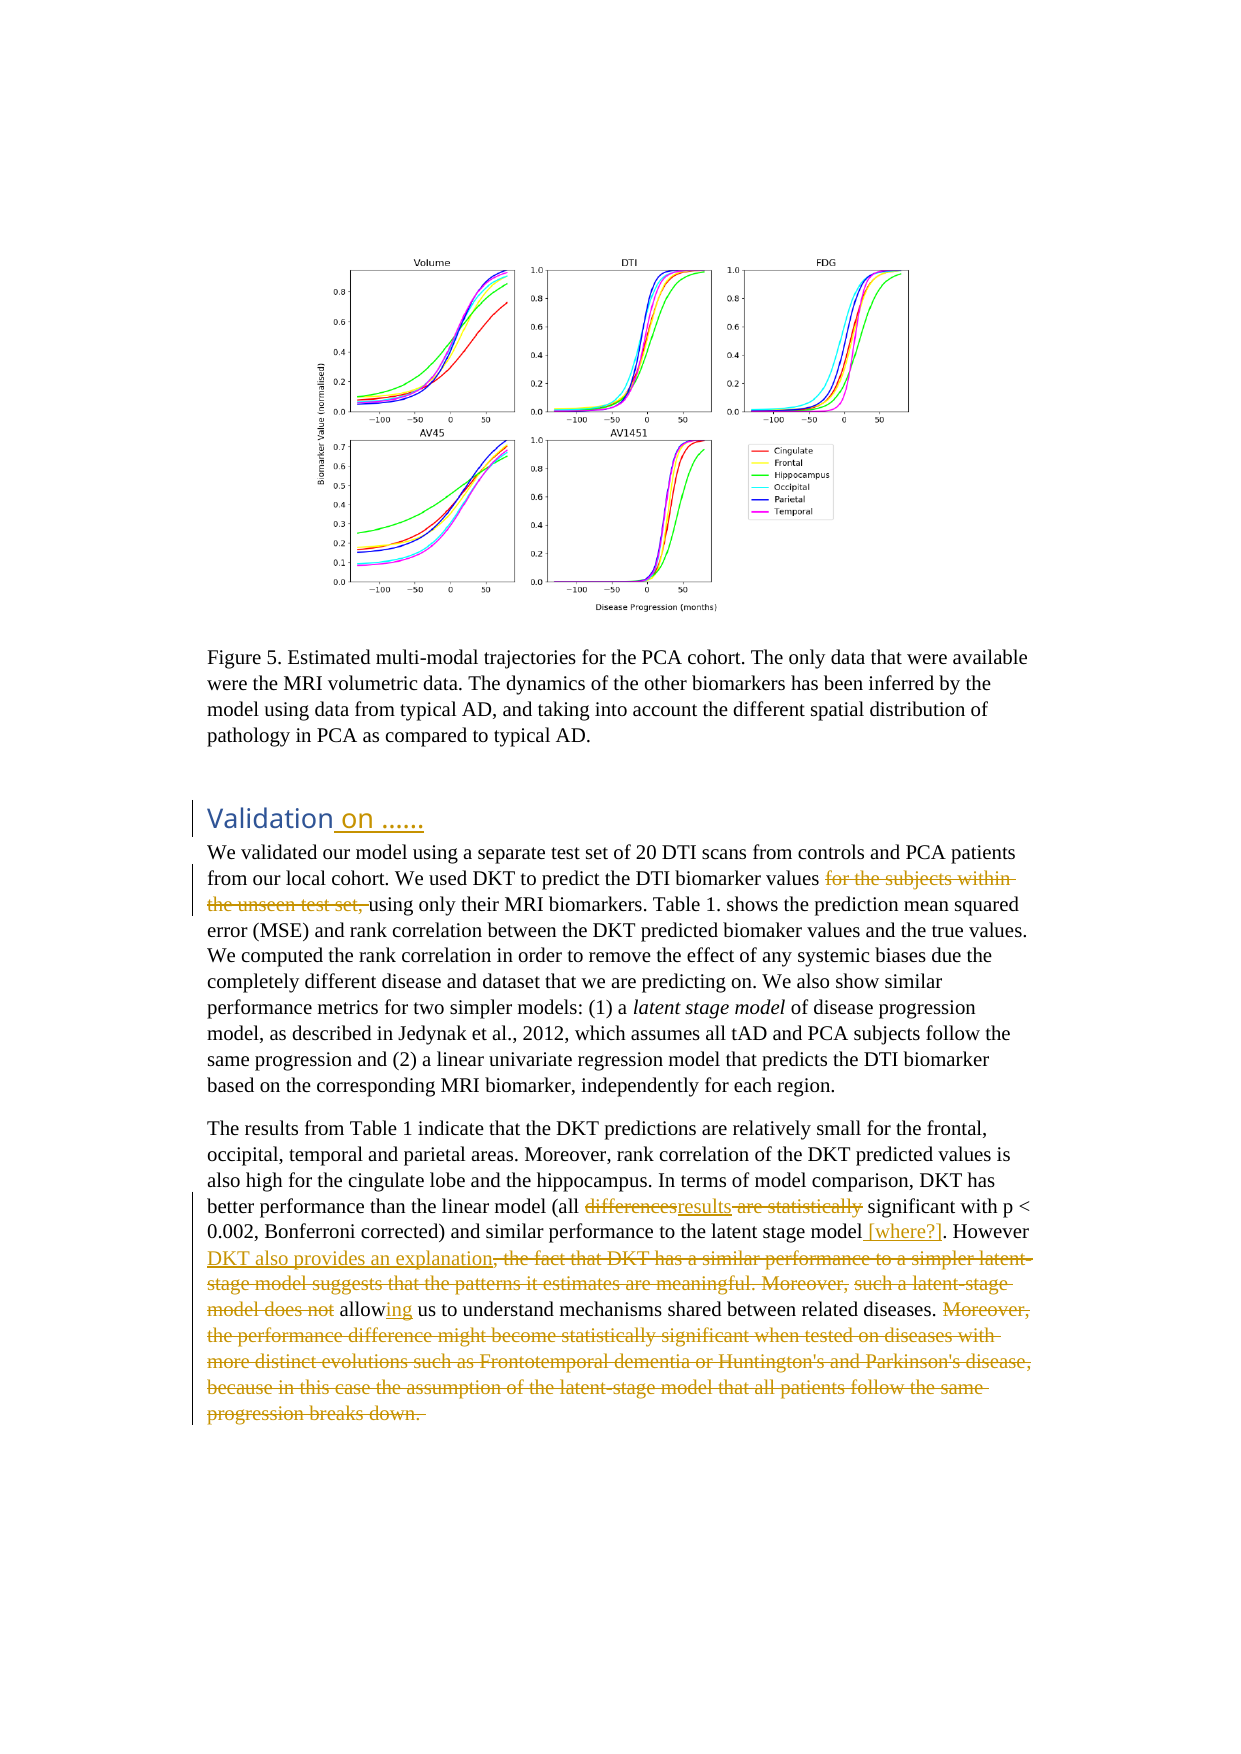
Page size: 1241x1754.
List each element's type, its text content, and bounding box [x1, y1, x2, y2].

text Figure 5. Estimated multi-modal trajectories for the PCA cohort. The only data that were available were the MRI volumetric data. The dynamics of the other biomarkers has been inferred by the model using data from typical AD, and taking into account the different spatial distribution of pathology in PCA as compared to typical AD. [207, 645, 1034, 747]
subtitle Validation on …... [207, 800, 1034, 837]
text The results from Table 1 indicate that the DKT predictions are relatively small for the frontal, occipital, temporal and parietal areas. Moreover, rank correlation of the DKT predicted values is also high for the cingulate lobe and the hippocampus. In terms of model comparison, DKT has better performance than the linear model (all results significant with p < 0.002, Bonferroni corrected) and similar performance to the latent stage model [where?]. However DKT also provides an explanation allowing us to understand mechanisms shared between related diseases. [207, 1116, 1034, 1425]
text We validated our model using a separate test set of 20 DTI scans from controls and PCA patients from our local cohort. We used DKT to predict the DTI biomarker values using only their MRI biomarkers. Table 1. shows the prediction mean squared error (MSE) and rank correlation between the DKT predicted biomaker values and the true values. We computed the rank correlation in order to remove the effect of any systemic biases due the completely different disease and dataset that we are predicting on. We also show similar performance metrics for two simpler models: (1) a latent stage model of disease progression model, as described in Jedynak et al., 2012, which assumes all tAD and PCA subjects follow the same progression and (2) a linear univariate regression model that predicts the DTI biomarker based on the corresponding MRI biomarker, independently for each region. [207, 840, 1034, 1097]
picture [260, 221, 980, 626]
